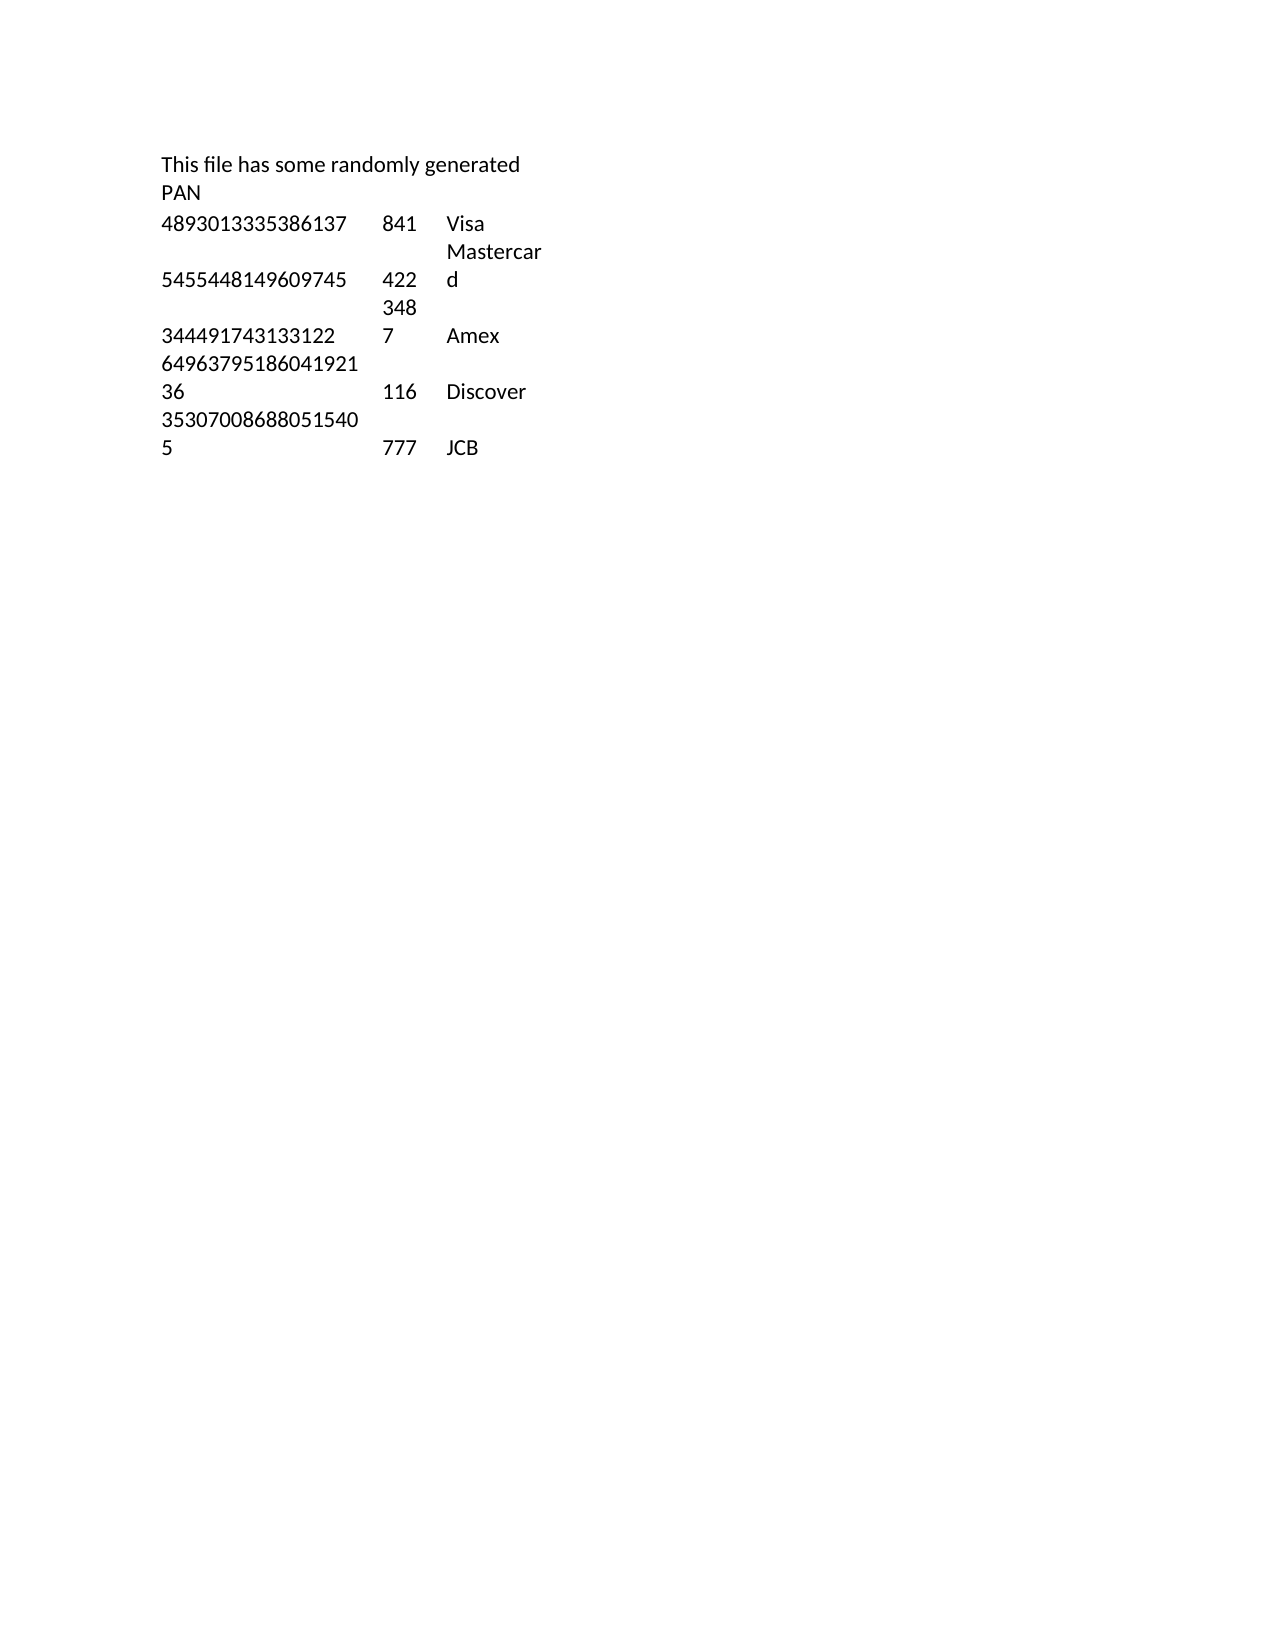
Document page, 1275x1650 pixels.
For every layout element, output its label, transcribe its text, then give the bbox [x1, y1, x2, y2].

table_cell 353070086880515405 [150, 405, 371, 461]
table_cell 4893013335386137 [150, 206, 371, 237]
table_cell JCB [435, 405, 554, 461]
table_cell Visa [435, 206, 554, 237]
table_cell 422 [371, 237, 435, 293]
table_cell 3487 [371, 293, 435, 349]
table_cell 6496379518604192136 [150, 349, 371, 405]
table_cell 5455448149609745 [150, 237, 371, 293]
table_header This file has some randomly generated PAN [150, 150, 554, 206]
table_cell Amex [435, 293, 554, 349]
table_cell Mastercard [435, 237, 554, 293]
table_cell 777 [371, 405, 435, 461]
table_cell 116 [371, 349, 435, 405]
table_cell 841 [371, 206, 435, 237]
table_cell 344491743133122 [150, 293, 371, 349]
table_cell Discover [435, 349, 554, 405]
